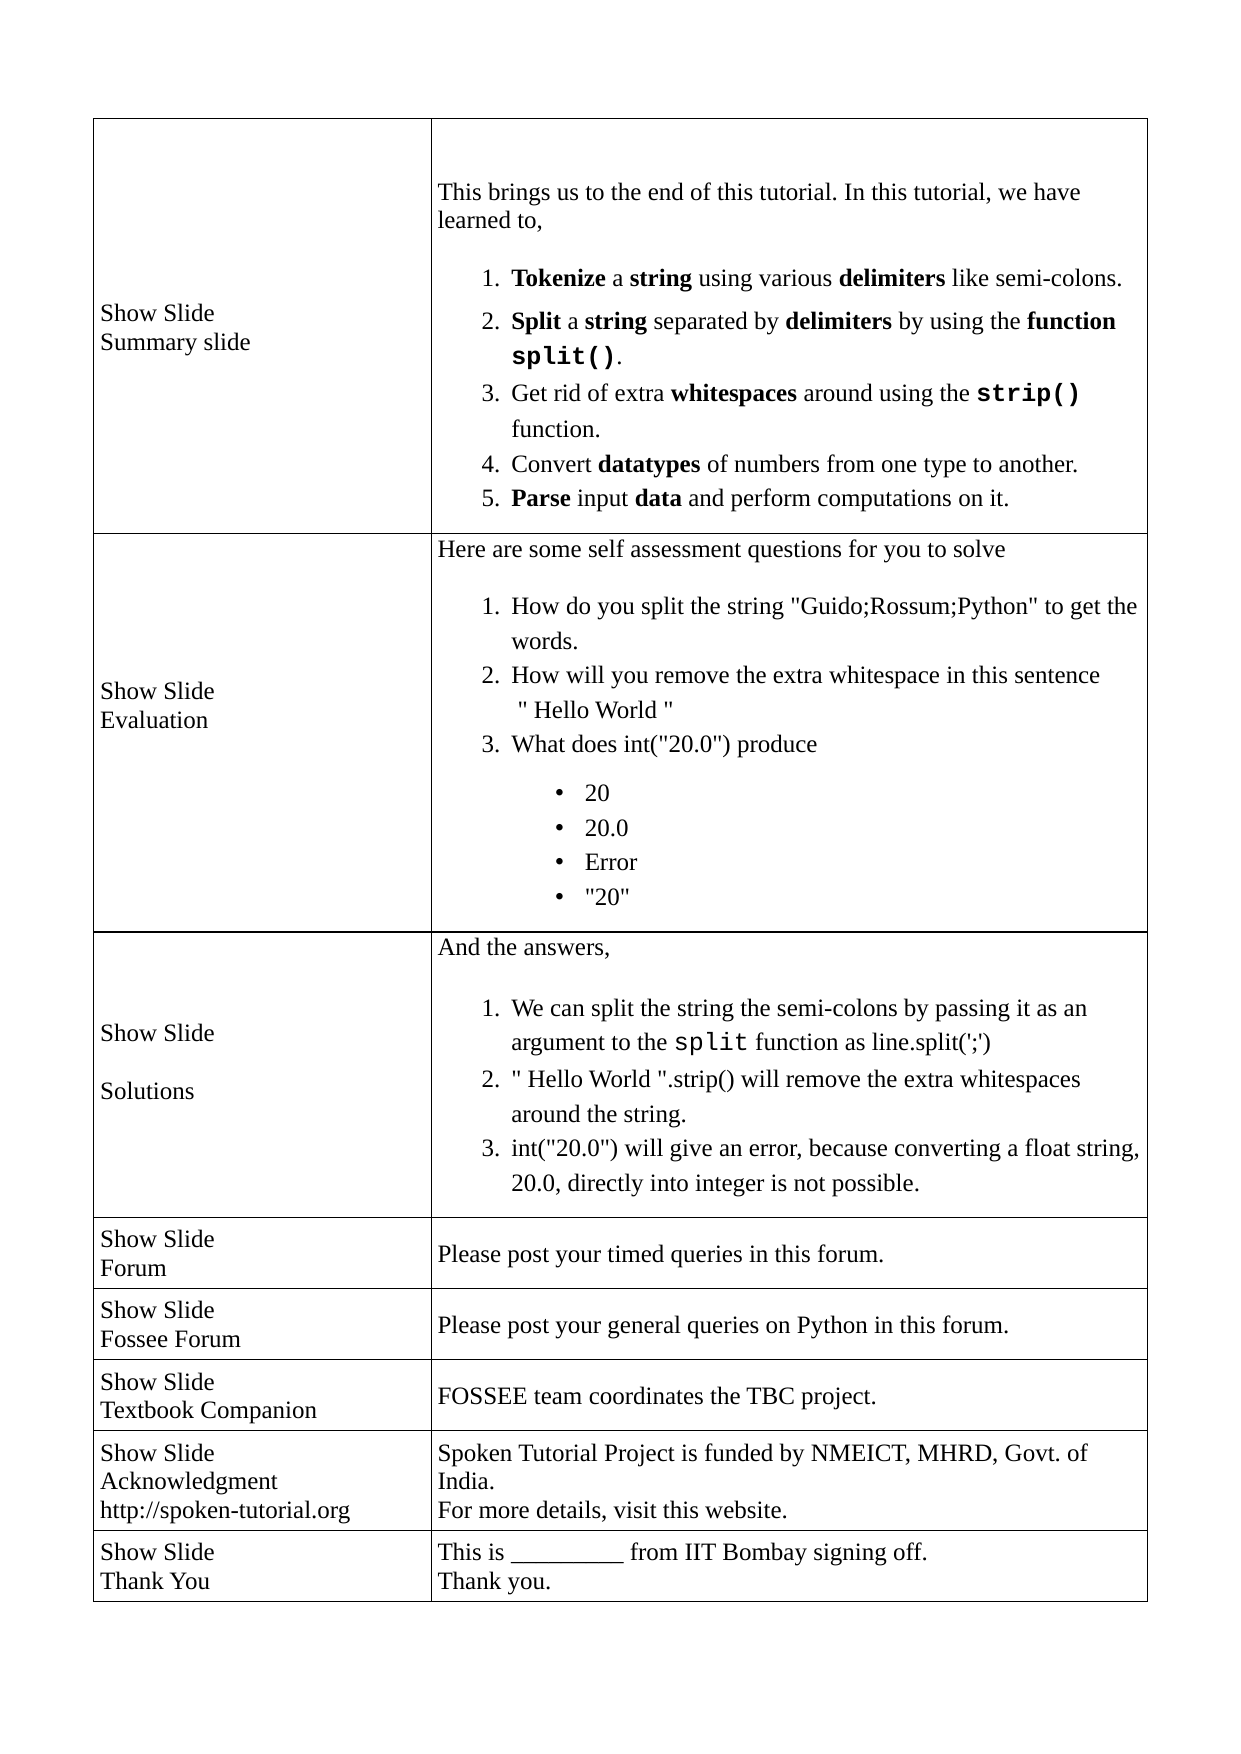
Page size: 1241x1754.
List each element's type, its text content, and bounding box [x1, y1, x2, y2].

table_cell Show Slide Thank You [94, 1531, 431, 1601]
table_cell Please post your general queries on Python in this forum. [432, 1289, 1147, 1359]
table_cell FOSSEE team coordinates the TBC project. [432, 1360, 1147, 1430]
table_cell Show Slide Acknowledgment http://spoken-tutorial.org [94, 1431, 431, 1530]
table_cell And the answers, We can split the string the semi-colons by passing it as an argument to the split function as line.split(';') " Hello World ".strip() will remove the extra whitespaces around the string. int("20.0") will give an error, because converting a float string, 20.0, directly into integer is not possible. [432, 933, 1147, 1217]
table_cell Please post your timed queries in this forum. [432, 1218, 1147, 1288]
table_cell Spoken Tutorial Project is funded by NMEICT, MHRD, Govt. of India. For more details, visit this website. [432, 1431, 1147, 1530]
table_cell Show Slide Summary slide [94, 119, 431, 533]
table_cell This brings us to the end of this tutorial. In this tutorial, we have learned to, Tokenize a string using various delimiters like semi-colons. Split a string separated by delimiters by using the function split(). Get rid of extra whitespaces around using the strip() function. Convert datatypes of numbers from one type to another. Parse input data and perform computations on it. [432, 119, 1147, 533]
table_cell This is _________ from IIT Bombay signing off. Thank you. [432, 1531, 1147, 1601]
table_cell Show Slide Evaluation [94, 534, 431, 931]
table_cell Show Slide Forum [94, 1218, 431, 1288]
table_cell Show Slide Fossee Forum [94, 1289, 431, 1359]
table_cell Show Slide Textbook Companion [94, 1360, 431, 1430]
table_cell Here are some self assessment questions for you to solve How do you split the string "Guido;Rossum;Python" to get the words. How will you remove the extra whitespace in this sentence " Hello World " What does int("20.0") produce 20 20.0 Error "20" [432, 534, 1147, 931]
table_cell Show Slide Solutions [94, 933, 431, 1217]
